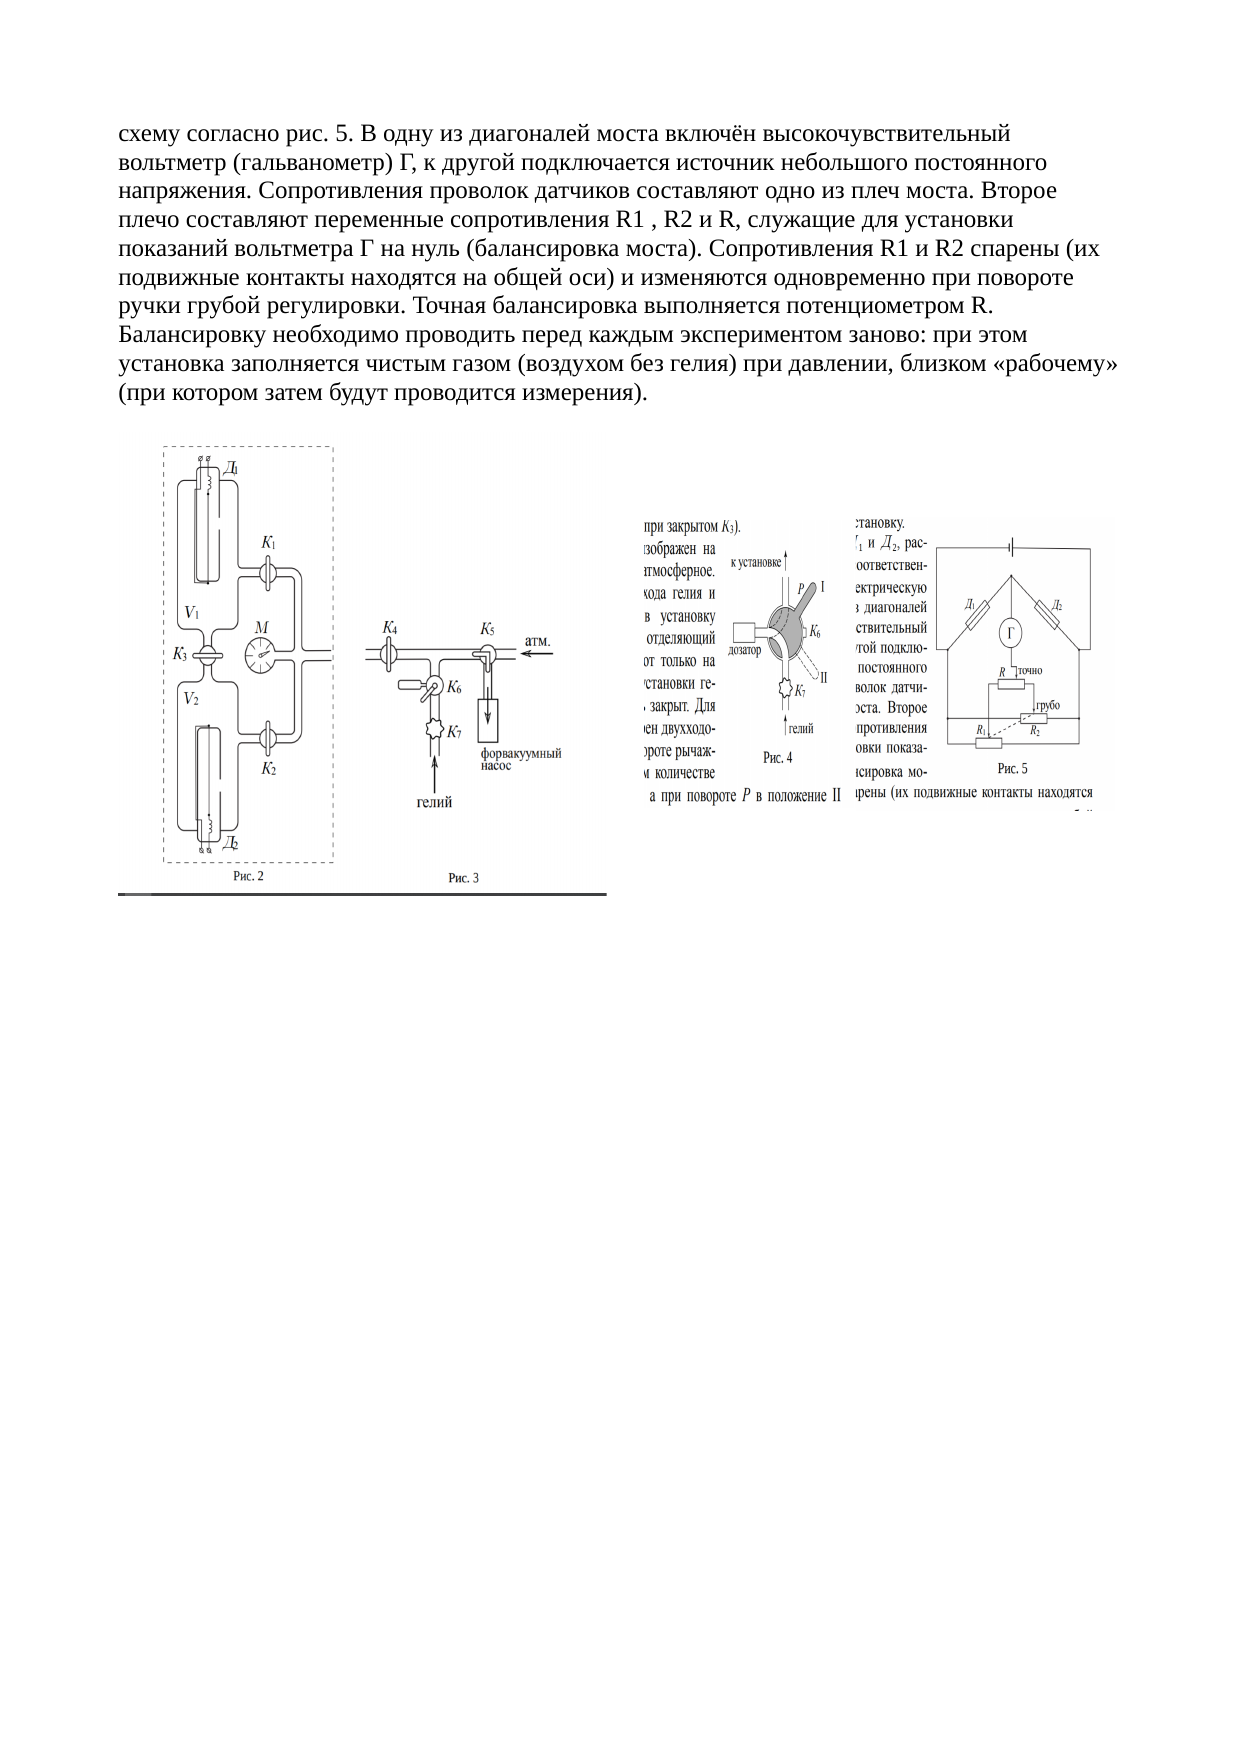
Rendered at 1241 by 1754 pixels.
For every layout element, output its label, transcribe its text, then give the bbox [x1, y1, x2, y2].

picture [118, 432, 607, 896]
text схему согласно рис. 5. В одну из диагоналей моста включён высокочувствительный вольтметр (гальванометр) Г, к другой подключается источник небольшого постоянного напряжения. Сопротивления проволок датчиков составляют одно из плеч моста. Второе плечо составляют переменные сопротивления R1 , R2 и R, служащие для установки показаний вольтметра Г на нуль (балансировка моста). Сопротивления R1 и R2 спарены (их подвижные контакты находятся на общей оси) и изменяются одновременно при повороте ручки грубой регулировки. Точная балансировка выполняется потенциометром R. Балансировку необходимо проводить перед каждым экспериментом заново: при этом установка заполняется чистым газом (воздухом без гелия) при давлении, близком «рабочему» (при котором затем будут проводится измерения). [118, 118, 1122, 406]
picture [778, 520, 856, 808]
picture [1009, 517, 1116, 811]
